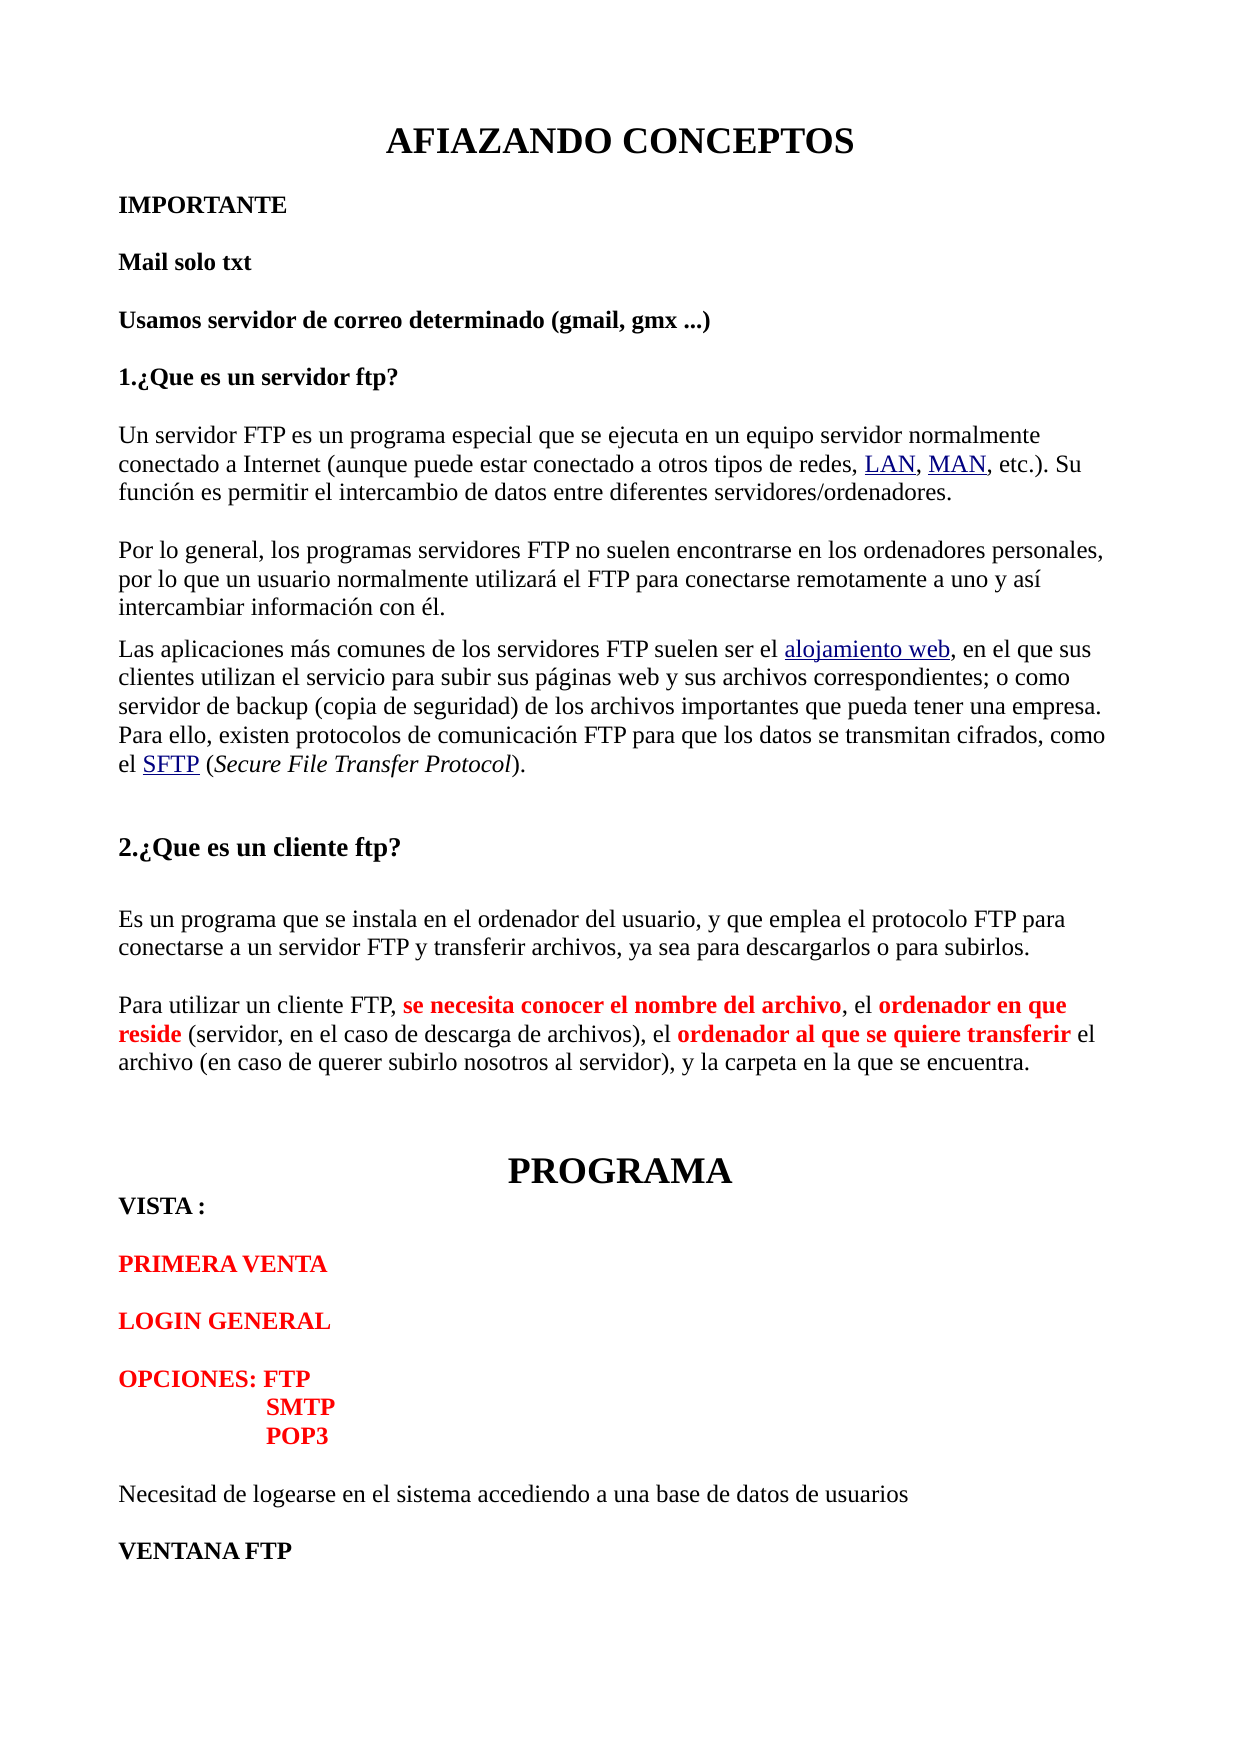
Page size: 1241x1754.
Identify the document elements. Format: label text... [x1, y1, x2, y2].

text LOGIN GENERAL [118, 1306, 1122, 1335]
text Necesitad de logearse en el sistema accediendo a una base de datos de usuarios [118, 1479, 1122, 1507]
text Por lo general, los programas servidores FTP no suelen encontrarse en los ordenadores personales, por lo que un usuario normalmente utilizará el FTP para conectarse remotamente a uno y así intercambiar información con él. [118, 535, 1122, 621]
text POP3 [118, 1421, 1122, 1450]
text Para utilizar un cliente FTP, se necesita conocer el nombre del archivo, el ordenador en que reside (servidor, en el caso de descarga de archivos), el ordenador al que se quiere transferir el archivo (en caso de querer subirlo nosotros al servidor), y la carpeta en la que se encuentra. [118, 990, 1122, 1076]
text OPCIONES: FTP [118, 1364, 1122, 1392]
text IMPORTANTE [118, 190, 1122, 219]
text PRIMERA VENTA [118, 1249, 1122, 1277]
text 1.¿Que es un servidor ftp? [118, 362, 1122, 391]
text VISTA : [118, 1191, 1122, 1249]
text PROGRAMA [118, 1148, 1122, 1191]
text AFIAZANDO CONCEPTOS [118, 118, 1122, 161]
text Mail solo txt [118, 247, 1122, 276]
text Es un programa que se instala en el ordenador del usuario, y que emplea el protocolo FTP para conectarse a un servidor FTP y transferir archivos, ya sea para descargarlos o para subirlos. [118, 904, 1122, 961]
text Un servidor FTP es un programa especial que se ejecuta en un equipo servidor normalmente conectado a Internet (aunque puede estar conectado a otros tipos de redes, LAN, MAN, etc.). Su función es permitir el intercambio de datos entre diferentes servidores/ordenadores. [118, 420, 1122, 506]
text SMTP [118, 1392, 1122, 1421]
text VENTANA FTP [118, 1536, 1122, 1565]
text 2.¿Que es un cliente ftp? [118, 831, 1122, 862]
text Las aplicaciones más comunes de los servidores FTP suelen ser el alojamiento web, en el que sus clientes utilizan el servicio para subir sus páginas web y sus archivos correspondientes; o como servidor de backup (copia de seguridad) de los archivos importantes que pueda tener una empresa. Para ello, existen protocolos de comunicación FTP para que los datos se transmitan cifrados, como el SFTP (Secure File Transfer Protocol). [118, 634, 1122, 777]
text Usamos servidor de correo determinado (gmail, gmx ...) [118, 305, 1122, 334]
